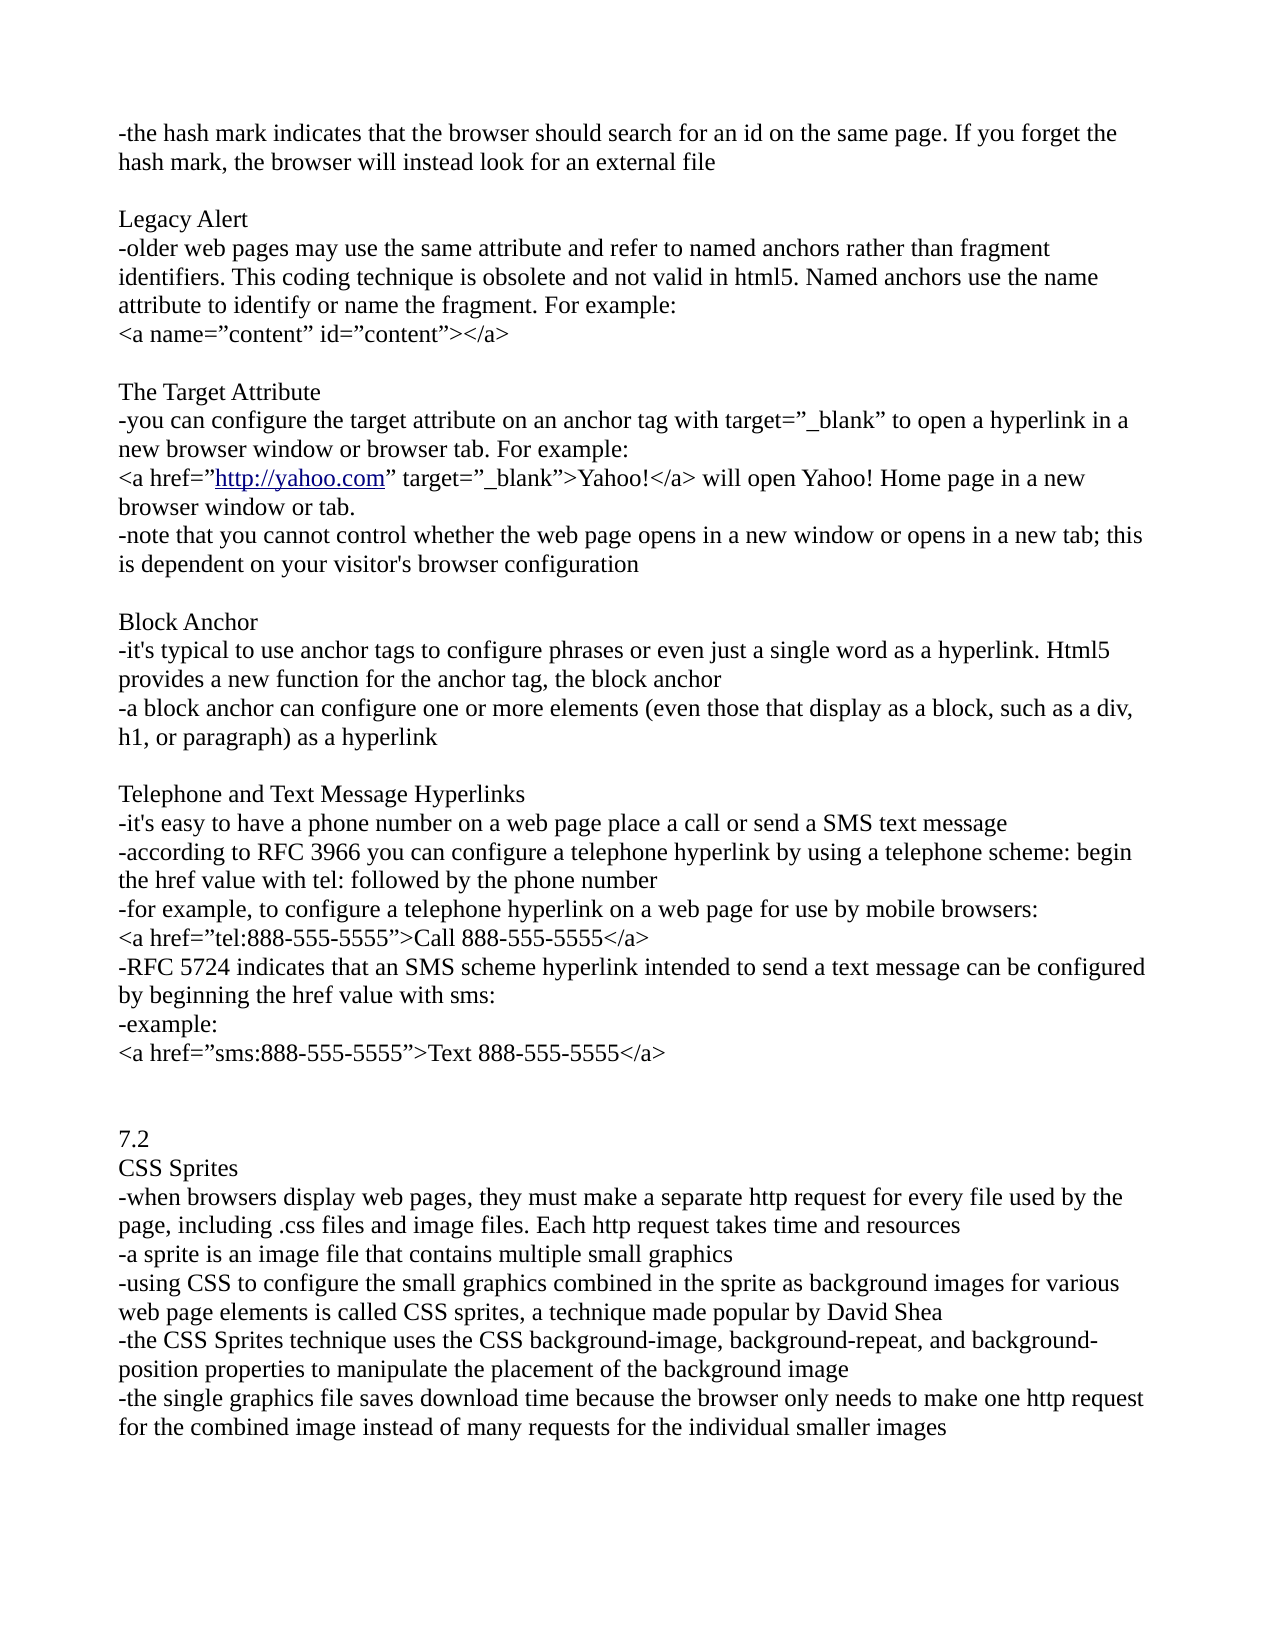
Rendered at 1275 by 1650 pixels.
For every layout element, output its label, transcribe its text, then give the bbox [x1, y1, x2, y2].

text <a href=”tel:888-555-5555”>Call 888-555-5555</a> [118, 923, 1157, 952]
text -note that you cannot control whether the web page opens in a new window or opens in a new tab; this is dependent on your visitor's browser configuration [118, 521, 1157, 578]
text -example: [118, 1009, 1157, 1038]
text -RFC 5724 indicates that an SMS scheme hyperlink intended to send a text message can be configured by beginning the href value with sms: [118, 952, 1157, 1009]
text <a href=”http://yahoo.com” target=”_blank”>Yahoo!</a> will open Yahoo! Home page in a new browser window or tab. [118, 463, 1157, 521]
text -the hash mark indicates that the browser should search for an id on the same page. If you forget the hash mark, the browser will instead look for an external file [118, 118, 1157, 176]
text -the single graphics file saves download time because the browser only needs to make one http request for the combined image instead of many requests for the individual smaller images [118, 1383, 1157, 1441]
text CSS Sprites [118, 1153, 1157, 1182]
text 7.2 [118, 1124, 1157, 1153]
text <a name=”content” id=”content”></a> [118, 319, 1157, 348]
text <a href=”sms:888-555-5555”>Text 888-555-5555</a> [118, 1038, 1157, 1067]
text Block Anchor [118, 607, 1157, 636]
text -a block anchor can configure one or more elements (even those that display as a block, such as a div, h1, or paragraph) as a hyperlink [118, 693, 1157, 751]
text -according to RFC 3966 you can configure a telephone hyperlink by using a telephone scheme: begin the href value with tel: followed by the phone number [118, 837, 1157, 894]
text -when browsers display web pages, they must make a separate http request for every file used by the page, including .css files and image files. Each http request takes time and resources [118, 1182, 1157, 1239]
text -older web pages may use the same attribute and refer to named anchors rather than fragment identifiers. This coding technique is obsolete and not valid in html5. Named anchors use the name attribute to identify or name the fragment. For example: [118, 233, 1157, 319]
text -it's easy to have a phone number on a web page place a call or send a SMS text message [118, 808, 1157, 837]
text -you can configure the target attribute on an anchor tag with target=”_blank” to open a hyperlink in a new browser window or browser tab. For example: [118, 406, 1157, 463]
text -a sprite is an image file that contains multiple small graphics [118, 1239, 1157, 1268]
text -using CSS to configure the small graphics combined in the sprite as background images for various web page elements is called CSS sprites, a technique made popular by David Shea [118, 1268, 1157, 1326]
text Telephone and Text Message Hyperlinks [118, 779, 1157, 808]
text -the CSS Sprites technique uses the CSS background-image, background-repeat, and background-position properties to manipulate the placement of the background image [118, 1326, 1157, 1383]
text The Target Attribute [118, 377, 1157, 406]
text -for example, to configure a telephone hyperlink on a web page for use by mobile browsers: [118, 894, 1157, 923]
text -it's typical to use anchor tags to configure phrases or even just a single word as a hyperlink. Html5 provides a new function for the anchor tag, the block anchor [118, 636, 1157, 693]
text Legacy Alert [118, 204, 1157, 233]
